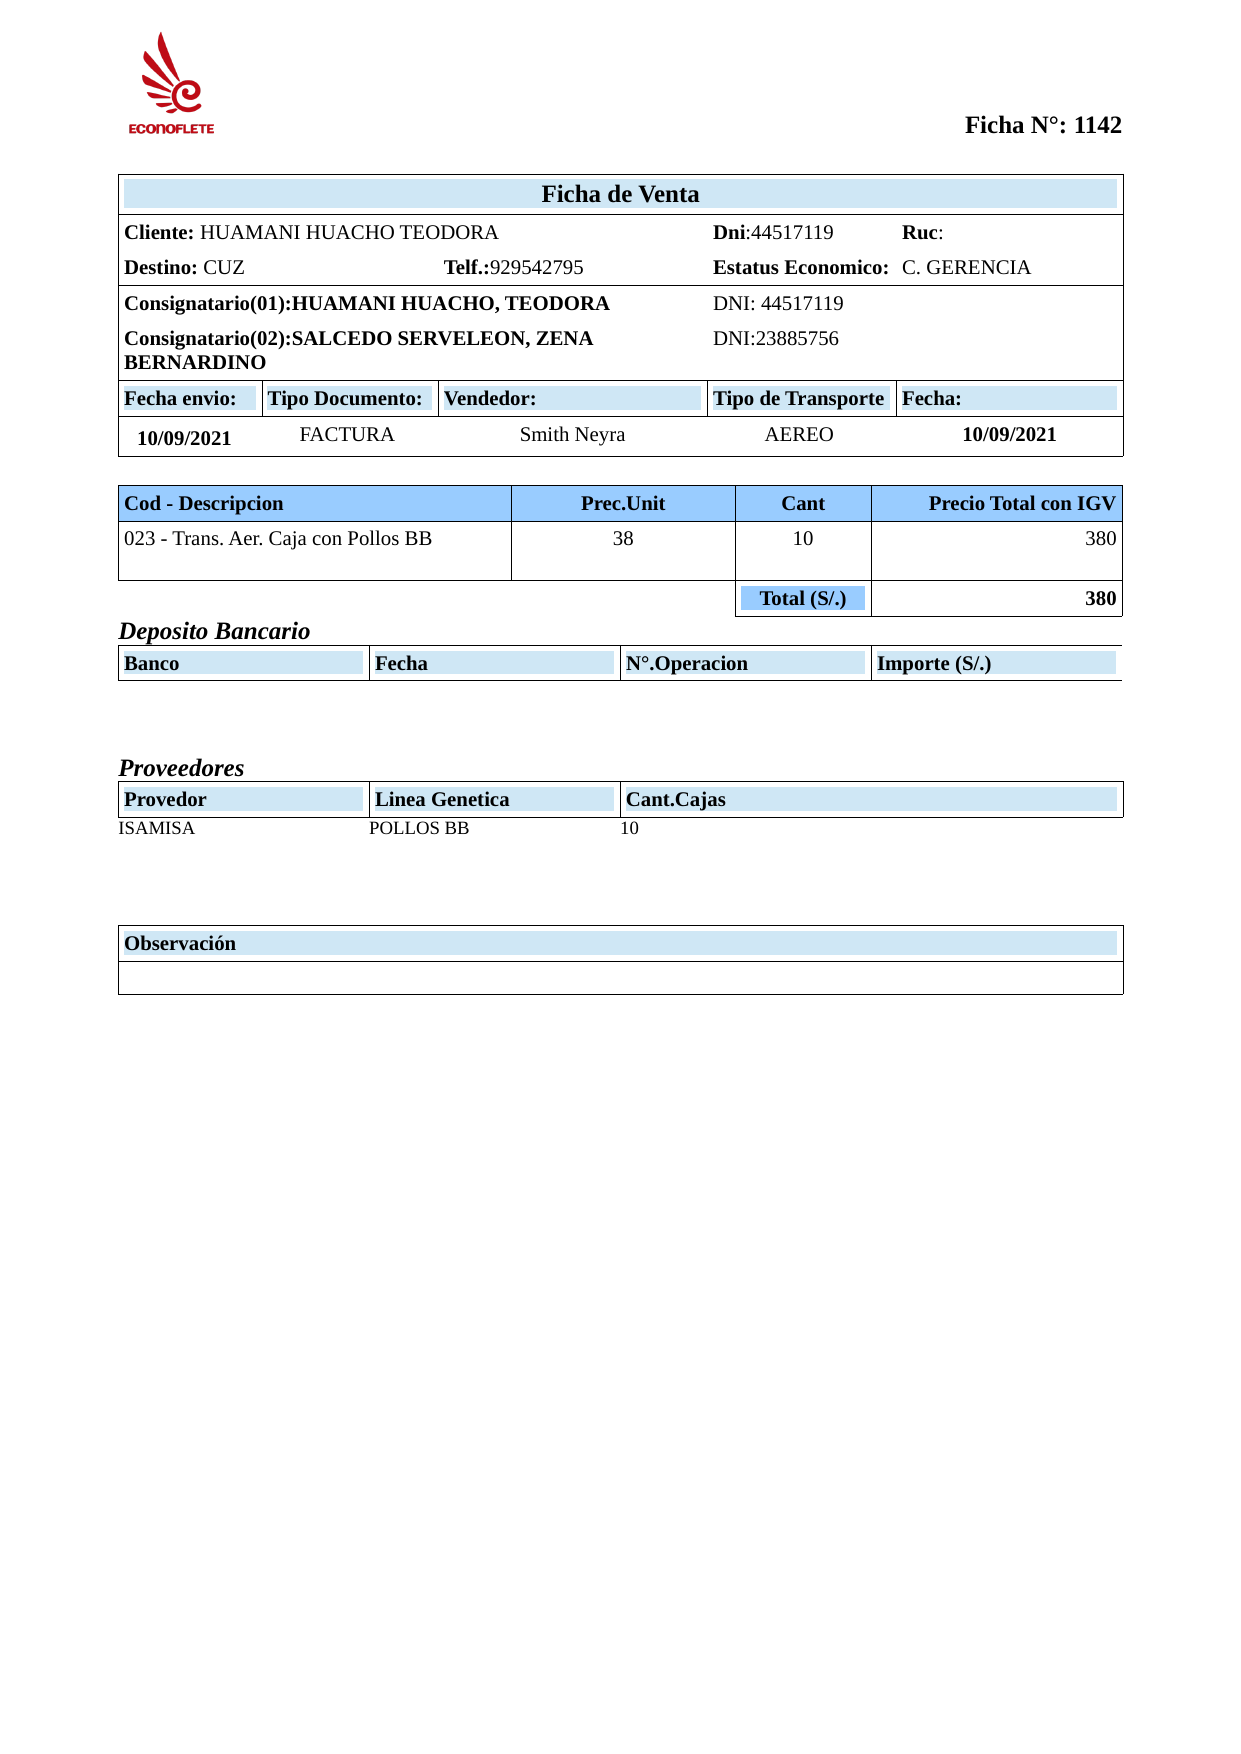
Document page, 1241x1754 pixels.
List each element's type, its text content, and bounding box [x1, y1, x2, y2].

table_cell [118, 839, 369, 860]
table_cell [118, 581, 511, 616]
table_cell [511, 581, 735, 616]
table_cell Destino: CUZ [119, 249, 438, 285]
table_cell 023 - Trans. Aer. Caja con Pollos BB [119, 522, 511, 580]
table_cell Consignatario(02):SALCEDO SERVELEON, ZENA BERNARDINO [119, 321, 707, 380]
table_cell [118, 882, 369, 903]
table_cell ISAMISA [118, 818, 369, 839]
table_cell Telf.:929542795 [438, 249, 707, 285]
table_cell Fecha envio: [119, 381, 262, 416]
table_cell [871, 729, 1122, 753]
table_cell DNI:23885756 [707, 321, 1123, 380]
table_header Ficha de Venta [119, 175, 1123, 214]
table_cell [620, 729, 871, 753]
picture [118, 31, 225, 134]
table_cell POLLOS BB [369, 818, 620, 839]
table_cell [871, 681, 1122, 704]
table_header N°.Operacion [621, 646, 871, 680]
text Proveedores [118, 753, 1122, 781]
table_header Fecha [370, 646, 620, 680]
table_cell Tipo de Transporte [708, 381, 896, 416]
table_header Banco [119, 646, 369, 680]
table_header Provedor [119, 782, 369, 817]
table_cell [620, 681, 871, 704]
table_cell [620, 705, 871, 728]
table_cell Estatus Economico: [707, 249, 896, 285]
text Deposito Bancario [118, 616, 1122, 645]
table_cell [369, 882, 620, 903]
table_header Precio Total con IGV [872, 486, 1122, 521]
table_cell [369, 705, 620, 728]
table_cell Tipo Documento: [263, 381, 438, 416]
table_cell Fecha: [897, 381, 1123, 416]
table_cell [620, 860, 1123, 882]
table_cell [118, 729, 369, 753]
table_header Prec.Unit [512, 486, 735, 521]
table_cell [369, 729, 620, 753]
table_cell 380 [872, 581, 1122, 616]
table_header Cod - Descripcion [119, 486, 511, 521]
table_cell [620, 903, 1123, 925]
table_cell Smith Neyra [438, 417, 707, 456]
table_cell Cliente: HUAMANI HUACHO TEODORA [119, 215, 707, 249]
table_cell 38 [512, 522, 735, 580]
table_cell 10 [620, 818, 1123, 839]
table_cell [369, 681, 620, 704]
table_cell [620, 882, 1123, 903]
table_header Linea Genetica [370, 782, 620, 817]
table_cell [620, 839, 1123, 860]
table_header Cant [736, 486, 871, 521]
table_cell C. GERENCIA [896, 249, 1123, 285]
table_cell 10/09/2021 [119, 417, 262, 456]
table_cell [118, 681, 369, 704]
table_cell [871, 705, 1122, 728]
table_cell Vendedor: [439, 381, 707, 416]
table_cell [369, 860, 620, 882]
table_cell Total (S/.) [736, 581, 871, 616]
table_cell [118, 860, 369, 882]
table_cell [369, 903, 620, 925]
table_header Cant.Cajas [621, 782, 1123, 817]
table_cell [369, 839, 620, 860]
table_header Observación [119, 926, 1123, 961]
table_cell [118, 705, 369, 728]
table_cell [118, 903, 369, 925]
table_header Importe (S/.) [872, 646, 1122, 680]
table_cell DNI: 44517119 [707, 286, 1123, 321]
table_cell Ruc: [896, 215, 1123, 249]
table_cell Dni:44517119 [707, 215, 896, 249]
table_cell AEREO [707, 417, 896, 456]
table_cell 10 [736, 522, 871, 580]
table_cell FACTURA [262, 417, 438, 456]
table_cell [119, 962, 1123, 994]
table_cell Consignatario(01):HUAMANI HUACHO, TEODORA [119, 286, 707, 321]
table_cell 10/09/2021 [896, 417, 1123, 456]
table_cell 380 [872, 522, 1122, 580]
